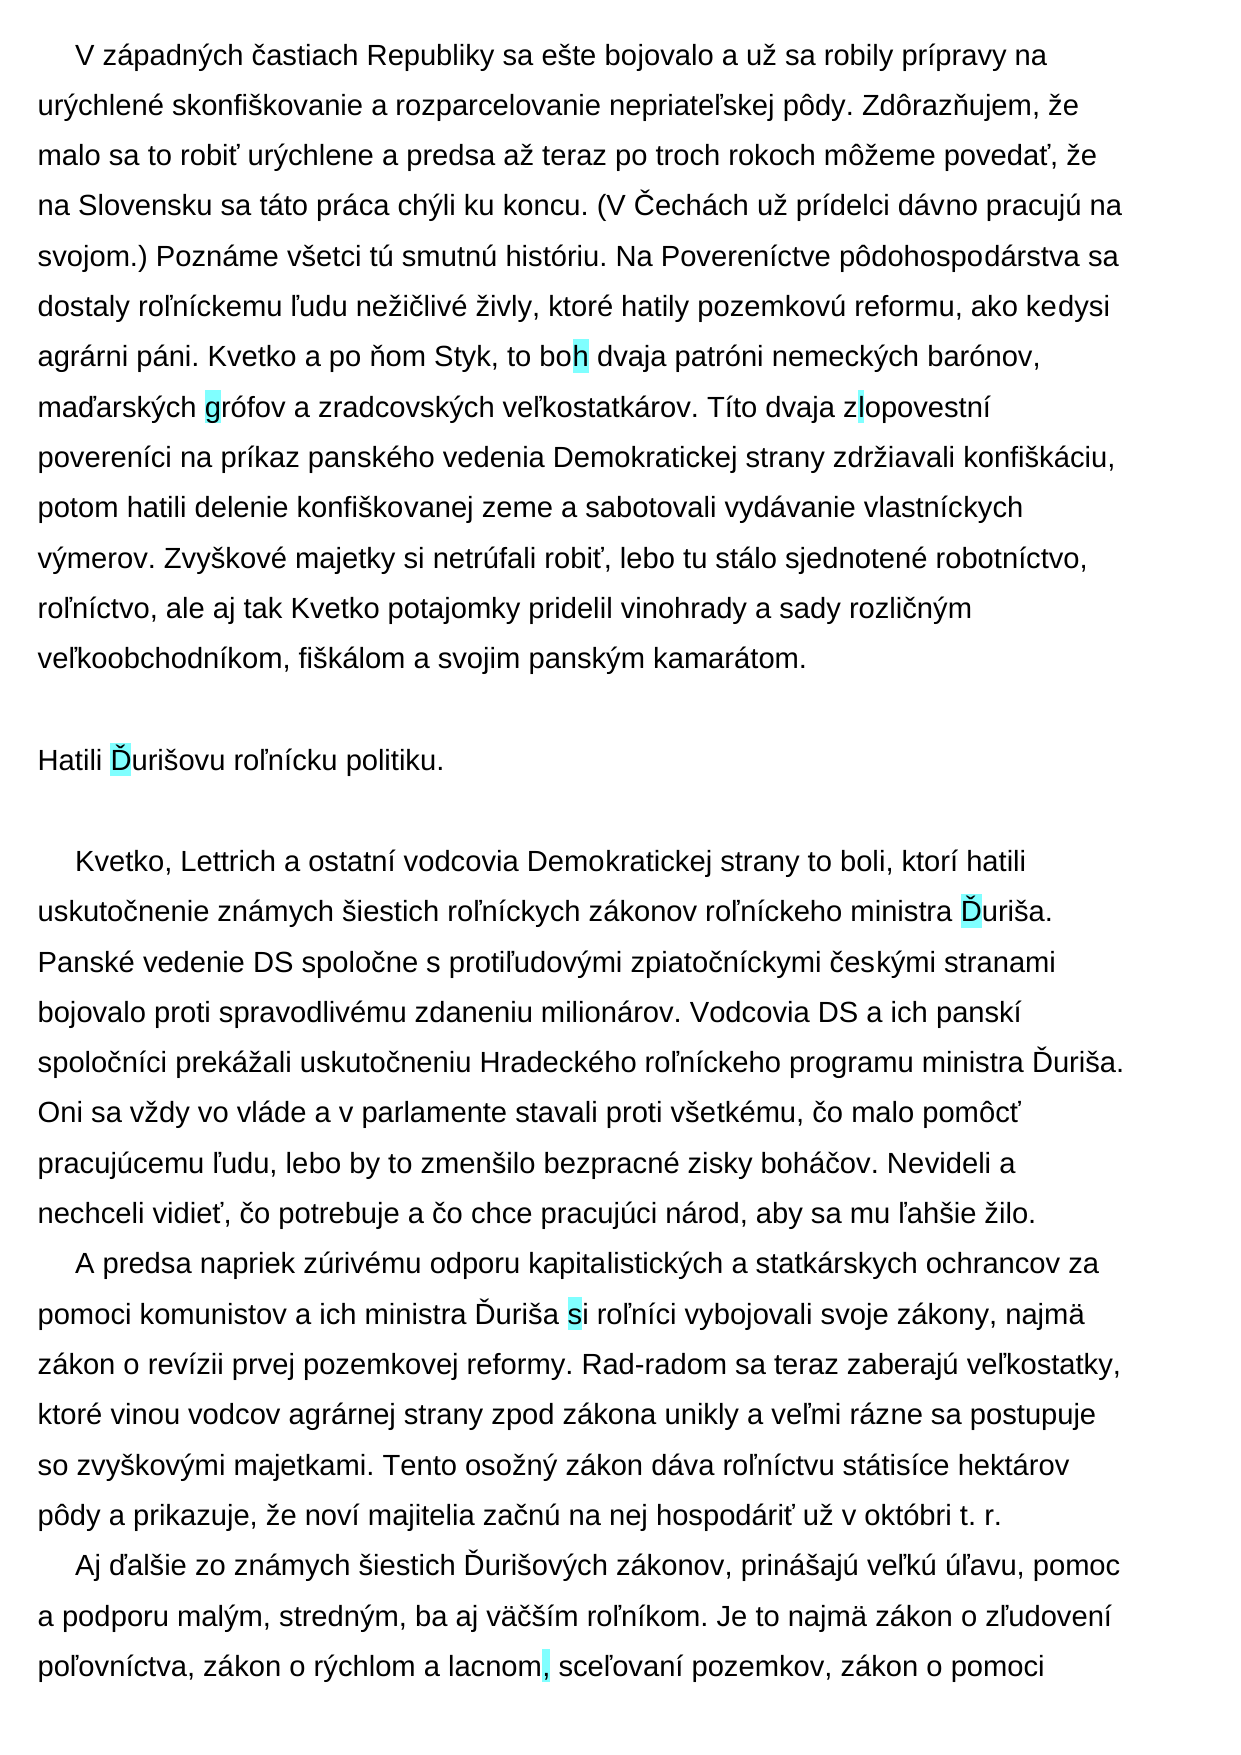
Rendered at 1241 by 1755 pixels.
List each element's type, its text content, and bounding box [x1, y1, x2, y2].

subtitle Hatili Ďurišovu roľnícku politiku. [37, 743, 1130, 776]
text Aj ďalšie zo známych šiestich Ďurišových zákonov, prinášajú veľkú úľavu, pomoc a pod­poru malým, stredným, ba aj väčším roľníkom. Je to najmä zákon o zľudovení poľovníctva, zá­kon o rýchlom a lacnom, sceľovaní pozemkov, zákon o pomoci [37, 1548, 1130, 1682]
text A predsa napriek zúrivému odporu kapita­listických a statkárskych ochrancov za pomoci komunistov a ich ministra Ďuriša si roľníci vy­bojovali svoje zákony, najmä zákon o revízii prvej pozemkovej reformy. Rad-radom sa teraz zaberajú veľkostatky, ktoré vinou vodcov ag­rárnej strany zpod zákona unikly a veľmi ráz­ne sa postupuje so zvyškovými majetkami. Tento osožný zákon dáva roľníctvu státisíce hektárov pôdy a prikazuje, že noví majitelia začnú na nej hospodáriť už v októbri t. r. [37, 1246, 1130, 1532]
text V západných častiach Republiky sa ešte bo­jovalo a už sa robily prípravy na urýchlené skonfiškovanie a rozparcelovanie nepriateľskej pôdy. Zdôrazňujem, že malo sa to robiť urýchlene a predsa až teraz po troch rokoch môžeme povedať, že na Slovensku sa táto prá­ca chýli ku koncu. (V Čechách už prídelci dáv­no pracujú na svojom.) Poznáme všetci tú smutnú históriu. Na Povereníctve pôdohospo­dárstva sa dostaly roľníckemu ľudu nežičlivé živly, ktoré hatily pozemkovú reformu, ako ke­dysi agrárni páni. Kvetko a po ňom Styk, to boh dvaja patróni nemeckých barónov, maďarských grófov a zradcovských veľkostatkárov. Títo dvaja zlopovestní povereníci na príkaz pan­ského vedenia Demokratickej strany zdržia­vali konfiškáciu, potom hatili delenie konfiško­vanej zeme a sabotovali vydávanie vlastníc­kych výmerov. Zvyškové majetky si netrúfali robiť, lebo tu stálo sjednotené robotníctvo, roľníctvo, ale aj tak Kvetko potajomky pridelil vinohrady a sady rozličným veľkoobchodníkom, fiškálom a svojim panským kamarátom. [37, 37, 1130, 675]
text Kvetko, Lettrich a ostatní vodcovia Demo­kratickej strany to boli, ktorí hatili uskutočne­nie známych šiestich roľníckych zákonov roľ­níckeho ministra Ďuriša. Panské vedenie DS spoločne s protiľudovými zpiatočníckymi čes­kými stranami bojovalo proti spravodlivému zdaneniu milionárov. Vodcovia DS a ich panskí spoločníci prekážali uskutočneniu Hradeckého roľníckeho programu ministra Ďuriša. Oni sa vždy vo vláde a v parlamente stavali proti vše­tkému, čo malo pomôcť pracujúcemu ľudu, le­bo by to zmenšilo bezpracné zisky boháčov. Ne­videli a nechceli vidieť, čo potrebuje a čo chce pracujúci národ, aby sa mu ľahšie žilo. [37, 844, 1130, 1230]
